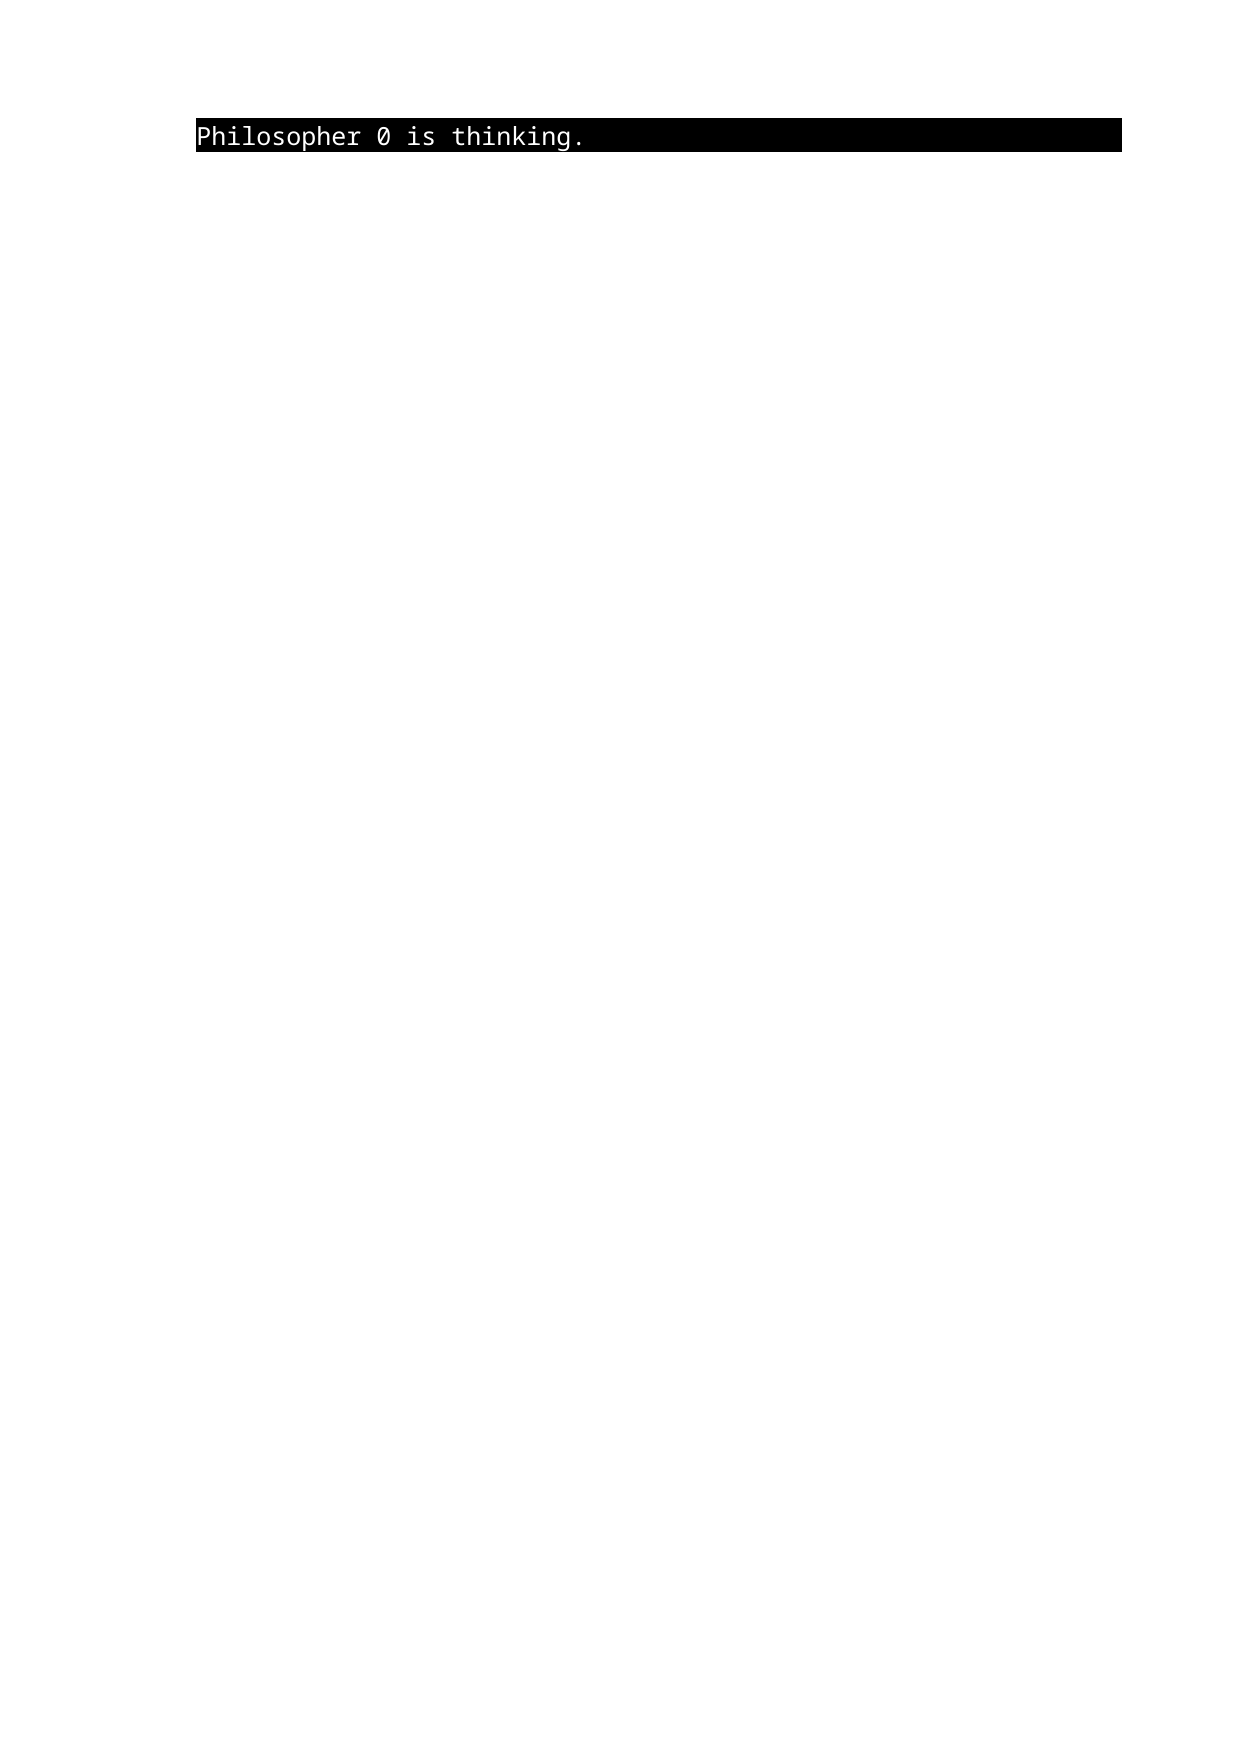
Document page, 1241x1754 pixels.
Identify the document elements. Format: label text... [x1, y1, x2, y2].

text Philosopher 0 is thinking. [196, 118, 1122, 152]
